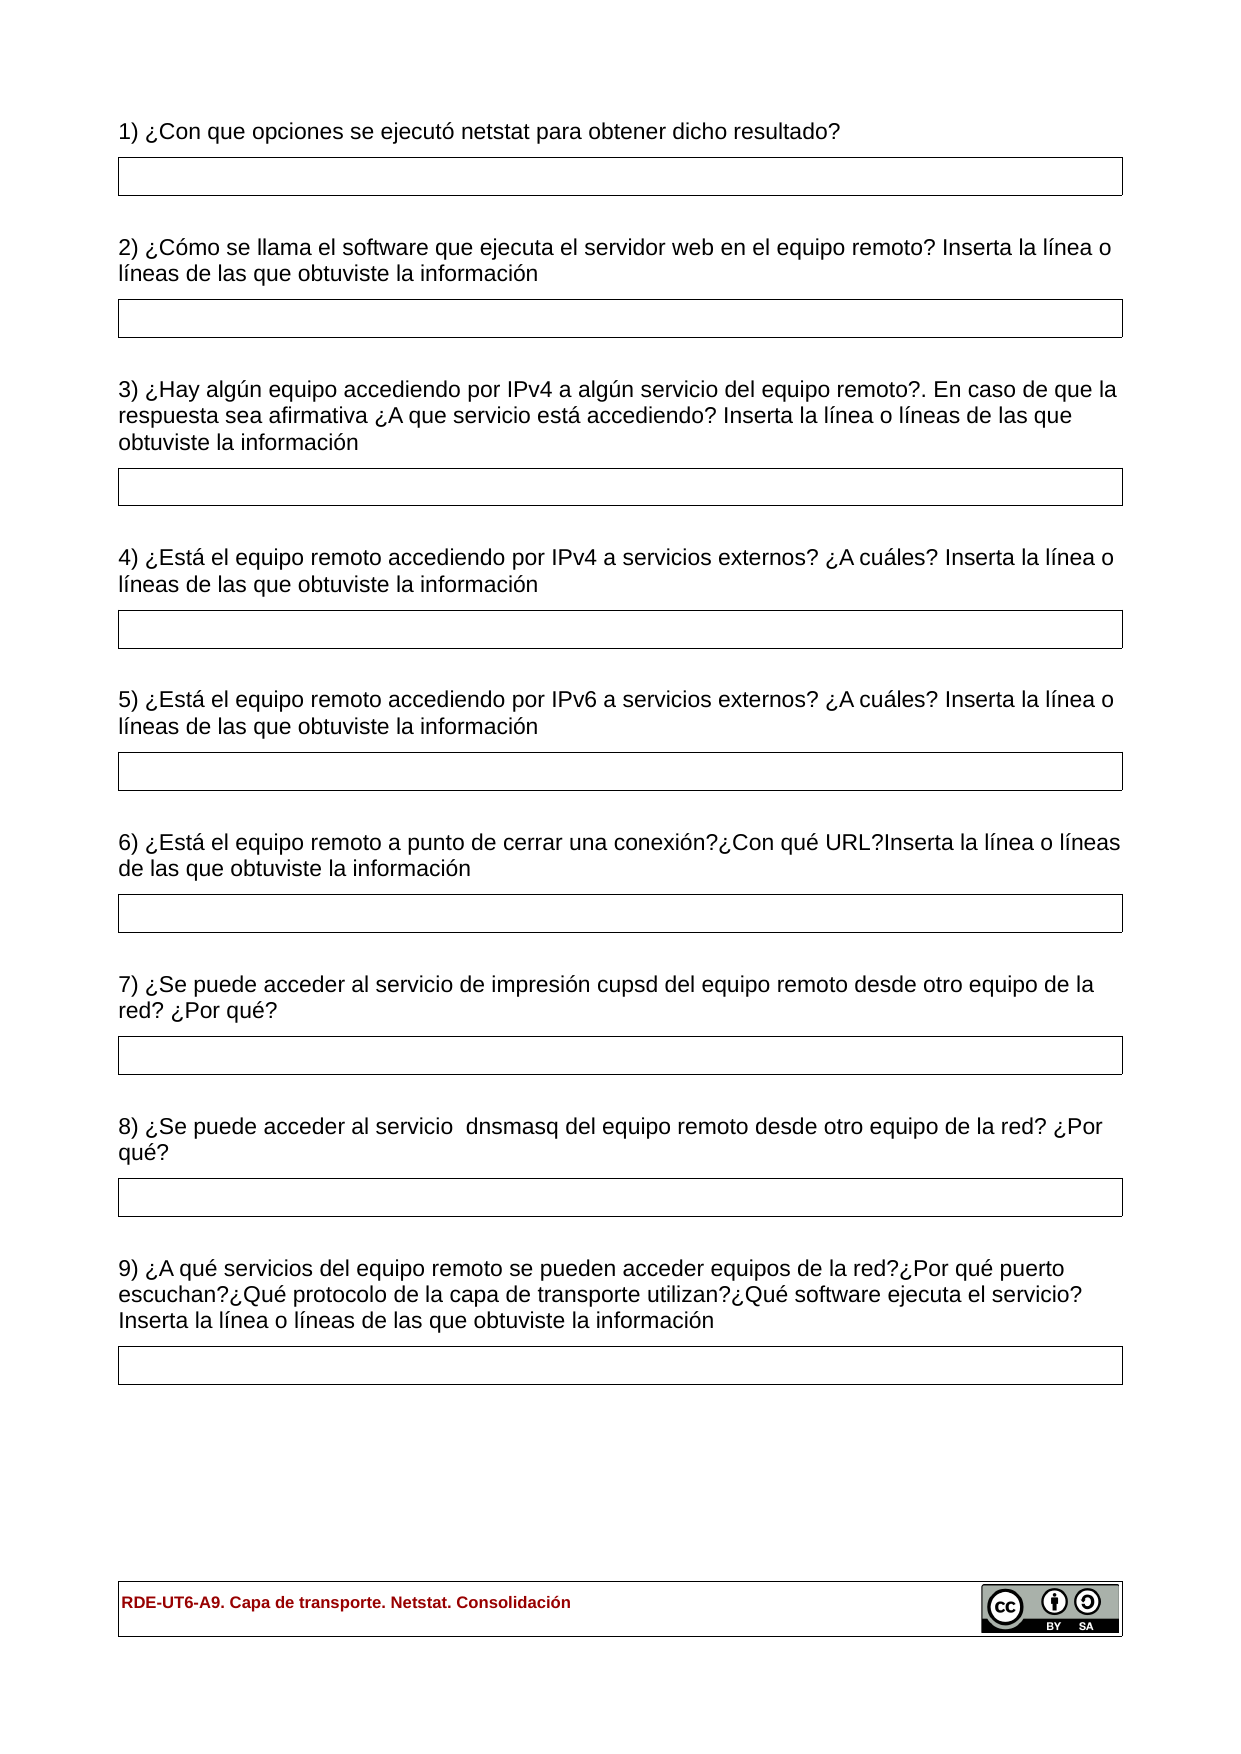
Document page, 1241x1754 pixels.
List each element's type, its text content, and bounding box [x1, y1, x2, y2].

table_header [119, 1179, 1122, 1216]
text 7) ¿Se puede acceder al servicio de impresión cupsd del equipo remoto desde otro equipo de la red? ¿Por qué? [118, 971, 1122, 1023]
table_header [119, 611, 1122, 647]
table_header [119, 895, 1122, 932]
table_header [119, 469, 1122, 505]
text 8) ¿Se puede acceder al servicio dnsmasq del equipo remoto desde otro equipo de la red? ¿Por qué? [118, 1113, 1122, 1165]
table_header [119, 158, 1122, 195]
text 4) ¿Está el equipo remoto accediendo por IPv4 a servicios externos? ¿A cuáles? Inserta la línea o líneas de las que obtuviste la información [118, 544, 1122, 597]
text 2) ¿Cómo se llama el software que ejecuta el servidor web en el equipo remoto? Inserta la línea o líneas de las que obtuviste la información [118, 234, 1122, 287]
text 9) ¿A qué servicios del equipo remoto se pueden acceder equipos de la red?¿Por qué puerto escuchan?¿Qué protocolo de la capa de transporte utilizan?¿Qué software ejecuta el servicio?Inserta la línea o líneas de las que obtuviste la información [118, 1255, 1122, 1334]
table_header [119, 300, 1122, 337]
picture [981, 1584, 1119, 1633]
table_header [119, 1347, 1122, 1384]
text 1) ¿Con que opciones se ejecutó netstat para obtener dicho resultado? [118, 118, 1122, 144]
text 6) ¿Está el equipo remoto a punto de cerrar una conexión?¿Con qué URL?Inserta la línea o líneas de las que obtuviste la información [118, 828, 1122, 881]
text 5) ¿Está el equipo remoto accediendo por IPv6 a servicios externos? ¿A cuáles? Inserta la línea o líneas de las que obtuviste la información [118, 686, 1122, 739]
text 3) ¿Hay algún equipo accediendo por IPv4 a algún servicio del equipo remoto?. En caso de que la respuesta sea afirmativa ¿A que servicio está accediendo? Inserta la línea o líneas de las que obtuviste la información [118, 376, 1122, 455]
table_header [119, 753, 1122, 789]
table_header [119, 1037, 1122, 1074]
